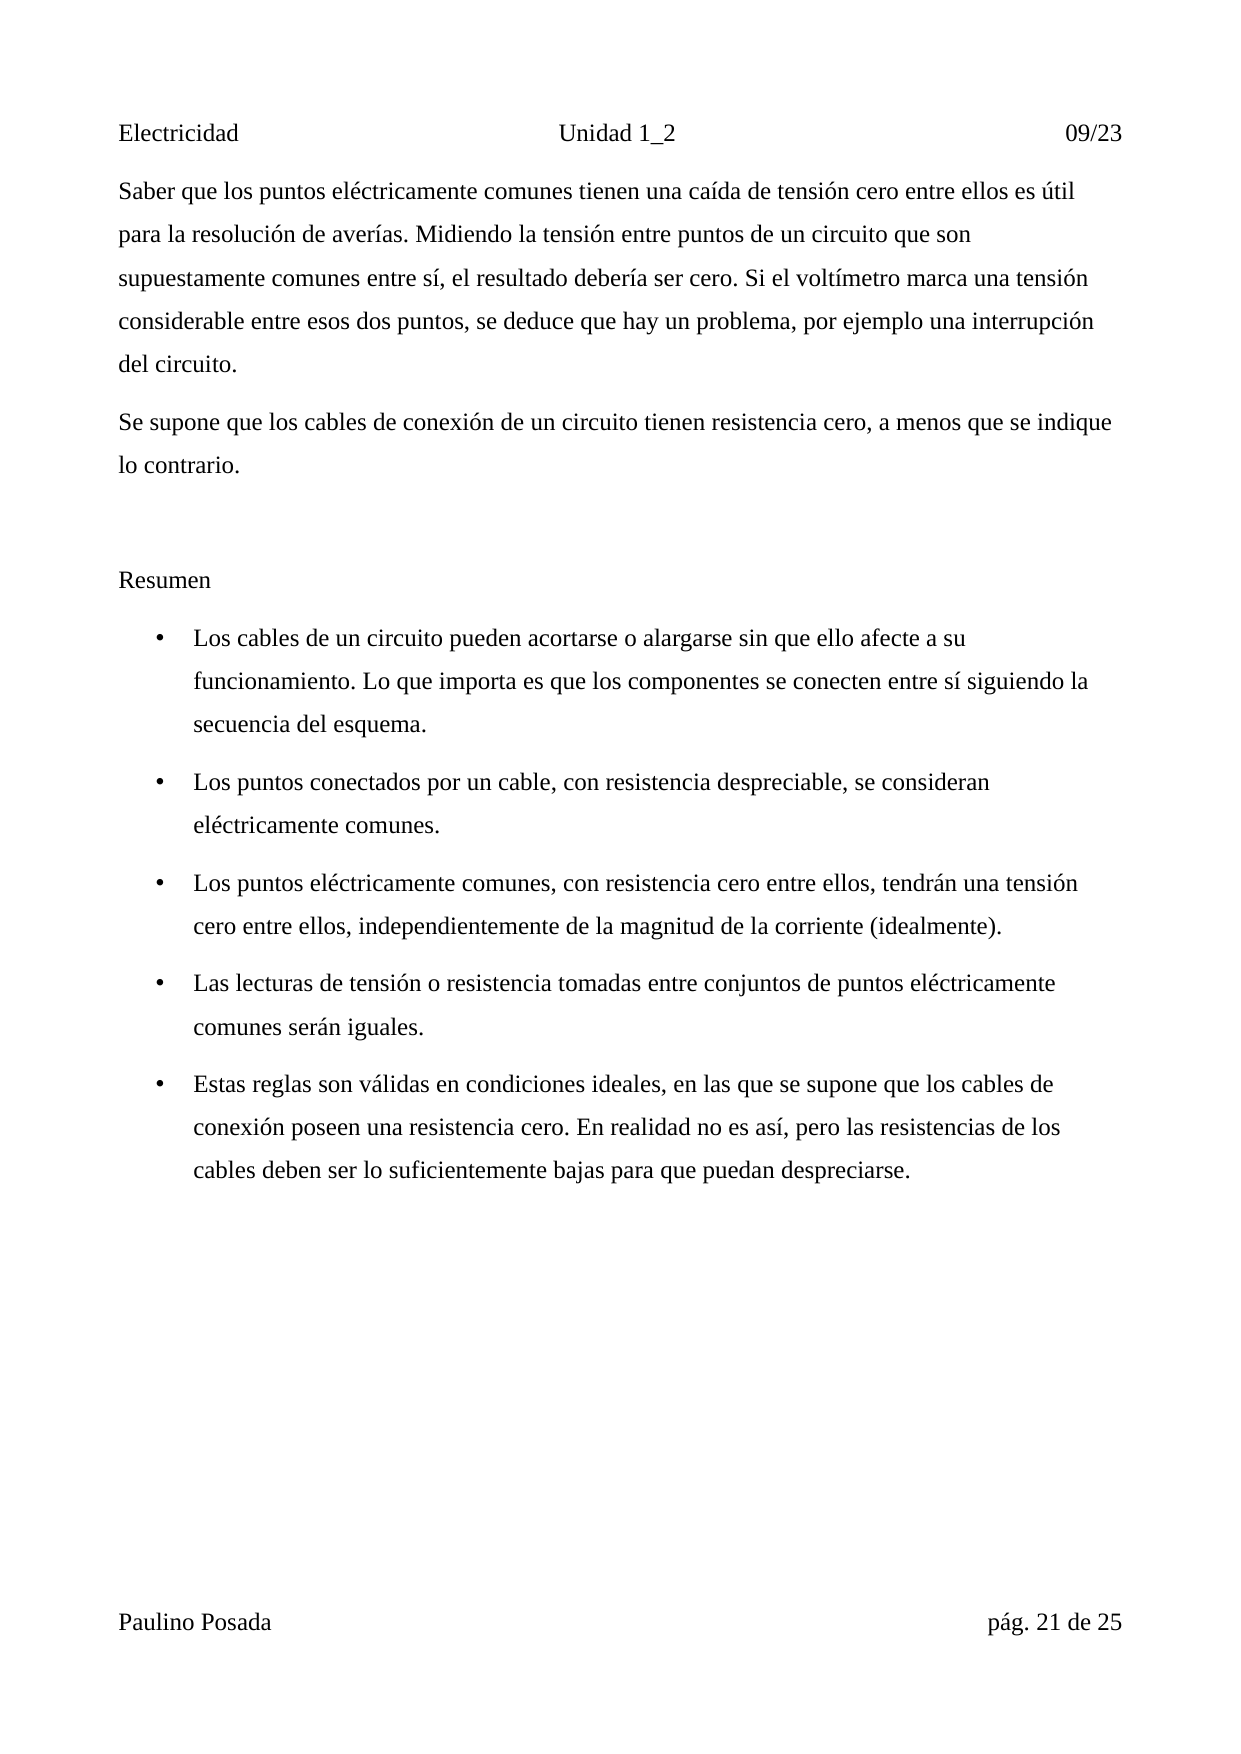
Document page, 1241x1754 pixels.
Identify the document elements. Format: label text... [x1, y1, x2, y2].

text Saber que los puntos eléctricamente comunes tienen una caída de tensión cero entre ellos es útil para la resolución de averías. Midiendo la tensión entre puntos de un circuito que son supuestamente comunes entre sí, el resultado debería ser cero. Si el voltímetro marca una tensión considerable entre esos dos puntos, se deduce que hay un problema, por ejemplo una interrupción del circuito. [118, 176, 1122, 378]
list Los puntos conectados por un cable, con resistencia despreciable, se consideran eléctricamente comunes. [156, 767, 1122, 839]
list Los cables de un circuito pueden acortarse o alargarse sin que ello afecte a su funcionamiento. Lo que importa es que los componentes se conecten entre sí siguiendo la secuencia del esquema. [156, 623, 1122, 738]
list Los puntos eléctricamente comunes, con resistencia cero entre ellos, tendrán una tensión cero entre ellos, independientemente de la magnitud de la corriente (idealmente). [156, 868, 1122, 939]
text Resumen [118, 565, 1122, 594]
text Se supone que los cables de conexión de un circuito tienen resistencia cero, a menos que se indique lo contrario. [118, 407, 1122, 478]
list Estas reglas son válidas en condiciones ideales, en las que se supone que los cables de conexión poseen una resistencia cero. En realidad no es así, pero las resistencias de los cables deben ser lo suficientemente bajas para que puedan despreciarse. [156, 1069, 1122, 1184]
list Las lecturas de tensión o resistencia tomadas entre conjuntos de puntos eléctricamente comunes serán iguales. [156, 968, 1122, 1040]
